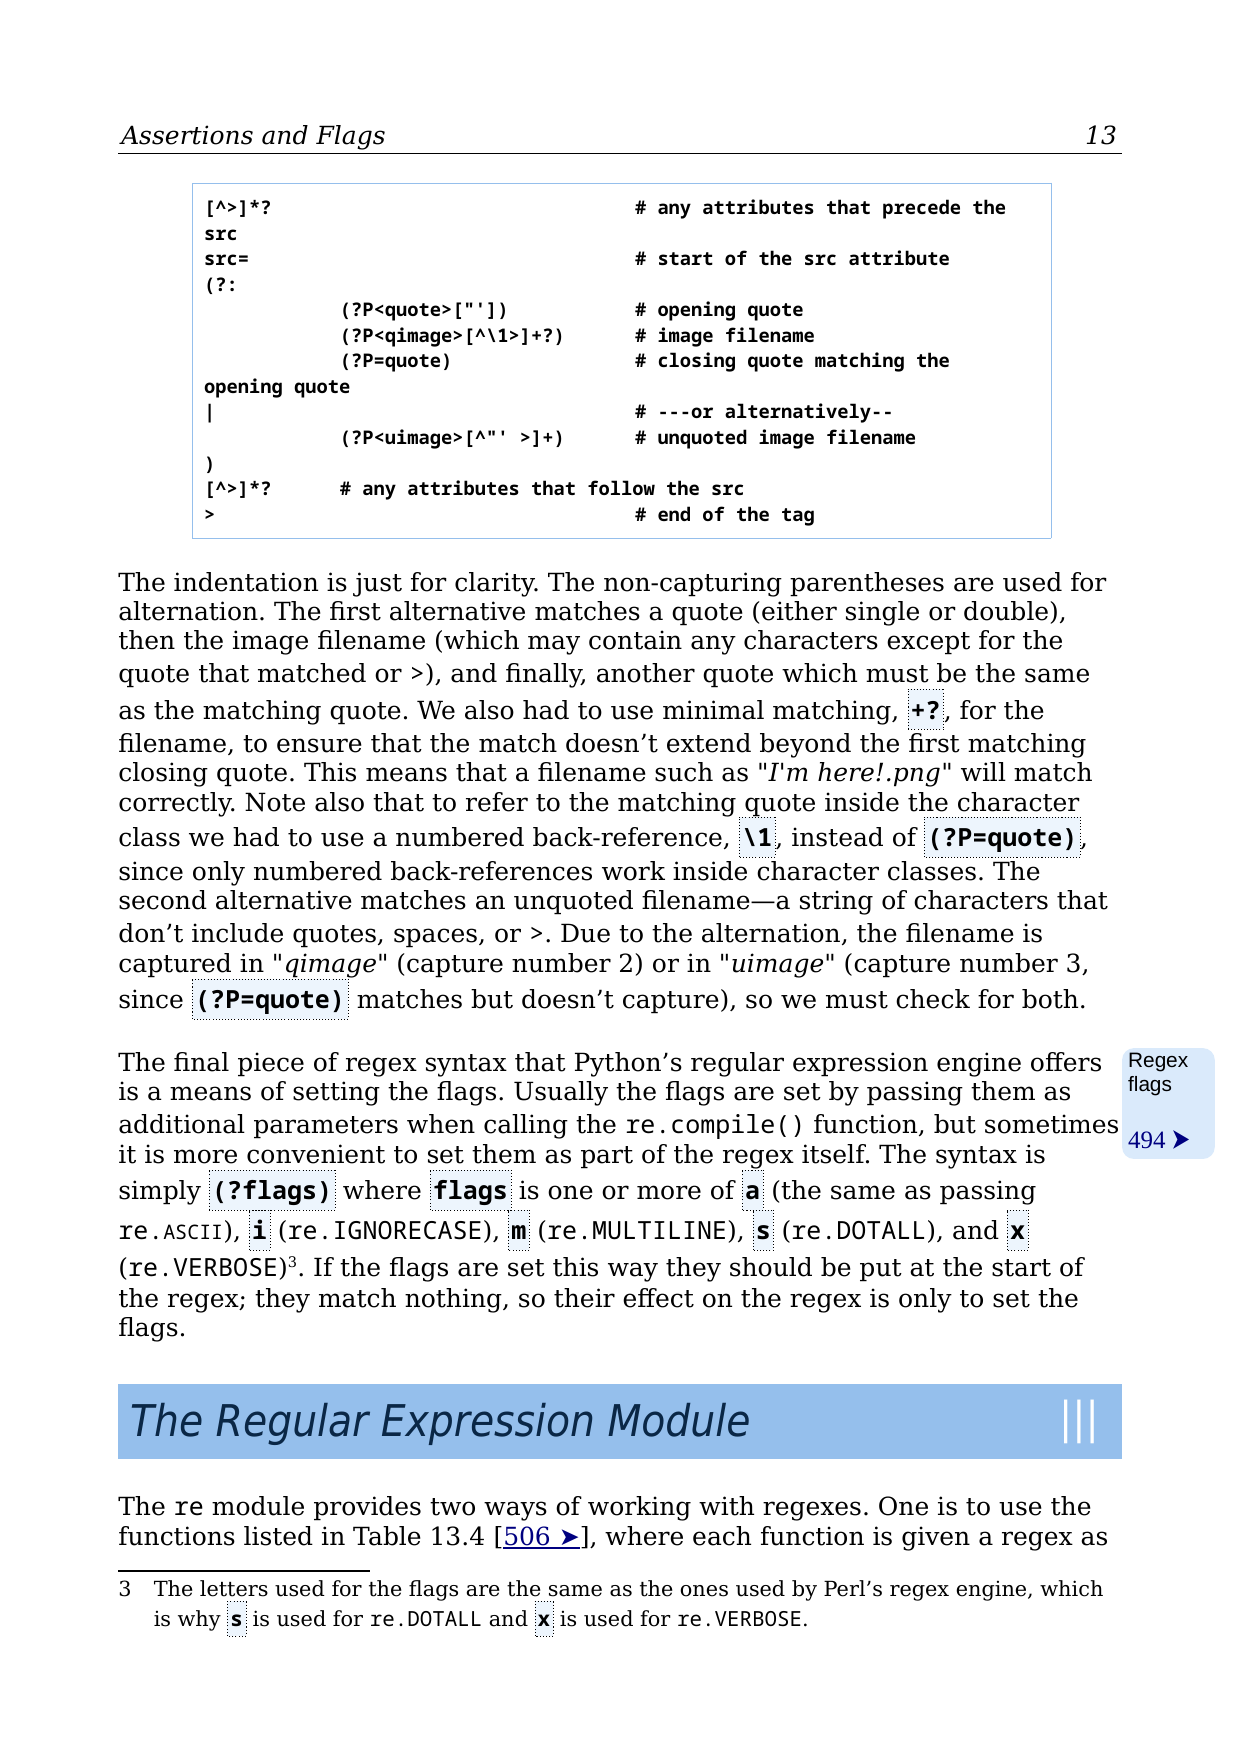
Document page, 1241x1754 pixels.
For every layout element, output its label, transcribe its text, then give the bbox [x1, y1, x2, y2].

text src= # start of the src attribute [193, 234, 1051, 259]
subtitle The Regular Expression Module [118, 1384, 1122, 1459]
text ||| [1039, 1393, 1098, 1444]
text ) [193, 438, 1051, 463]
text The final piece of regex syntax that Python’s regular expression engine offers is a means of setting the flags. Usually the flags are set by passing them as additional parameters when calling the re.compile() function, but sometimes it is more convenient to set them as part of the regex itself. The syntax is simply (?flags) where flags is one or more of a (the same as passing re.ascii), i (re.IGNORECASE), m (re.MULTILINE), s (re.DOTALL), and x (re.VERBOSE). If the flags are set this way they should be put at the start of the regex; they match nothing, so their effect on the regex is only to set the flags. [118, 1048, 1122, 1342]
text [^>]*? # any attributes that follow the src [193, 463, 1051, 489]
text (?P<uimage>[^"' >]+) # unquoted image filename [193, 412, 1051, 438]
text | # ---or alternatively-- [193, 387, 1051, 412]
text (?P<quote>["']) # opening quote [193, 285, 1051, 310]
text (?P=quote) # closing quote matching the opening quote [193, 336, 1051, 387]
text (?P<qimage>[^\1>]+?) # image filename [193, 310, 1051, 336]
text > # end of the tag [193, 489, 1051, 538]
text (?: [193, 259, 1051, 285]
text The indentation is just for clarity. The non-capturing parentheses are used for alternation. The first alternative matches a quote (either single or double), then the image filename (which may contain any characters except for the quote that matched or >), and finally, another quote which must be the same as the matching quote. We also had to use minimal matching, +?, for the filename, to ensure that the match doesn’t extend beyond the first matching closing quote. This means that a filename such as "I'm here!.png" will match correctly. Note also that to refer to the matching quote inside the character class we had to use a numbered back-reference, \1, instead of (?P=quote), since only numbered back-references work inside character classes. The second alternative matches an unquoted filename—a string of characters that don’t include quotes, spaces, or >. Due to the alternation, the filename is captured in "qimage" (capture number 2) or in "uimage" (capture number 3, since (?P=quote) matches but doesn’t capture), so we must check for both. [118, 568, 1122, 1019]
text [^>]*? # any attributes that precede the src [193, 184, 1051, 234]
text The re module provides two ways of working with regexes. One is to use the functions listed in Table 13.4 [506 ➤], where each function is given a regex as [118, 1488, 1122, 1551]
text The letters used for the flags are the same as the ones used by Perl’s regex engine, which is why s is used for re.DOTALL and x is used for re.VERBOSE. [118, 1577, 1122, 1636]
